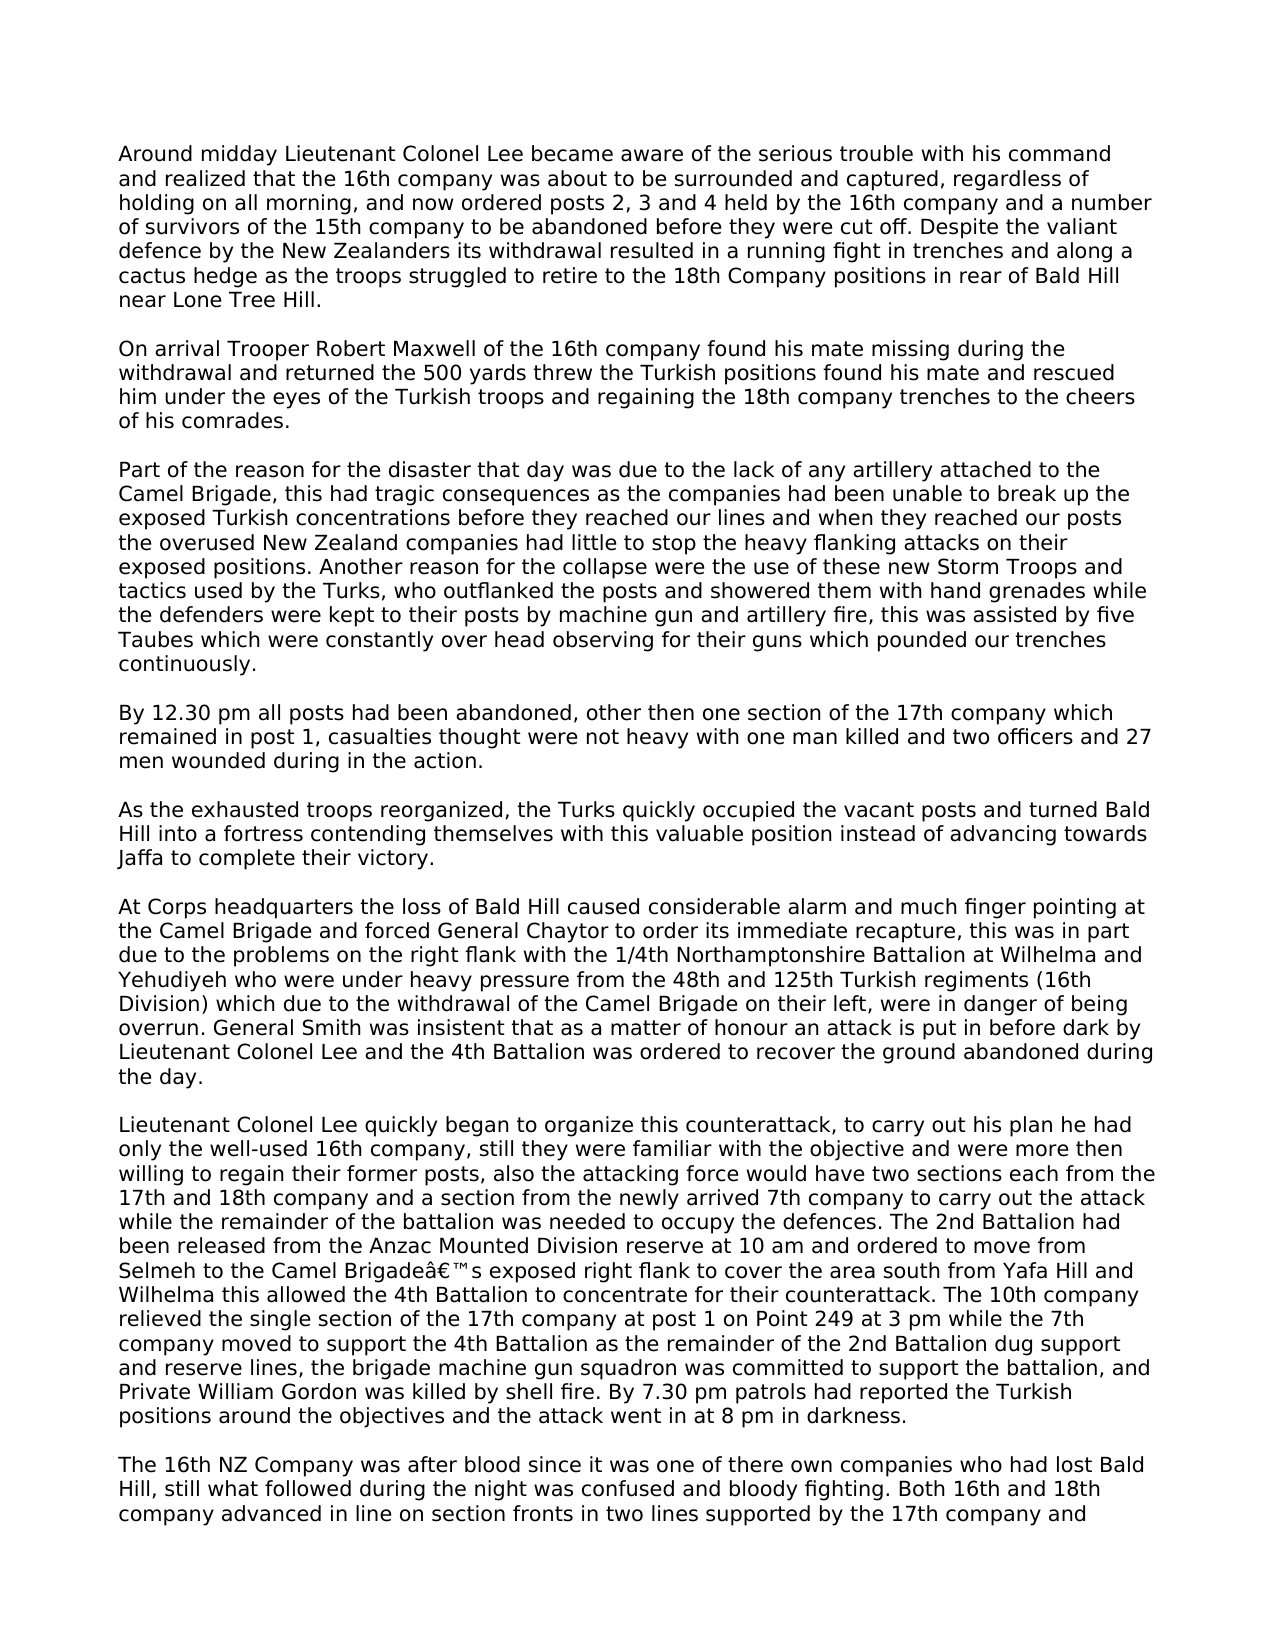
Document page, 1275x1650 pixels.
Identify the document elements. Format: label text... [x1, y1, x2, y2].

text Part of the reason for the disaster that day was due to the lack of any artillery attached to the Camel Brigade, this had tragic consequences as the companies had been unable to break up the exposed Turkish concentrations before they reached our lines and when they reached our posts the overused New Zealand companies had little to stop the heavy flanking attacks on their exposed positions. Another reason for the collapse were the use of these new Storm Troops and tactics used by the Turks, who outflanked the posts and showered them with hand grenades while the defenders were kept to their posts by machine gun and artillery fire, this was assisted by five Taubes which were constantly over head observing for their guns which pounded our trenches continuously. [118, 458, 1157, 676]
text The 16th NZ Company was after blood since it was one of there own companies who had lost Bald Hill, still what followed during the night was confused and bloody fighting. Both 16th and 18th company advanced in line on section fronts in two lines supported by the 17th company and [118, 1453, 1157, 1526]
text As the exhausted troops reorganized, the Turks quickly occupied the vacant posts and turned Bald Hill into a fortress contending themselves with this valuable position instead of advancing towards Jaffa to complete their victory. [118, 798, 1157, 871]
text On arrival Trooper Robert Maxwell of the 16th company found his mate missing during the withdrawal and returned the 500 yards threw the Turkish positions found his mate and rescued him under the eyes of the Turkish troops and regaining the 18th company trenches to the cheers of his comrades. [118, 337, 1157, 434]
text Around midday Lieutenant Colonel Lee became aware of the serious trouble with his command and realized that the 16th company was about to be surrounded and captured, regardless of holding on all morning, and now ordered posts 2, 3 and 4 held by the 16th company and a number of survivors of the 15th company to be abandoned before they were cut off. Despite the valiant defence by the New Zealanders its withdrawal resulted in a running fight in trenches and along a cactus hedge as the troops struggled to retire to the 18th Company positions in rear of Bald Hill near Lone Tree Hill. [118, 142, 1157, 312]
text By 12.30 pm all posts had been abandoned, other then one section of the 17th company which remained in post 1, casualties thought were not heavy with one man killed and two officers and 27 men wounded during in the action. [118, 701, 1157, 773]
text Lieutenant Colonel Lee quickly began to organize this counterattack, to carry out his plan he had only the well-used 16th company, still they were familiar with the objective and were more then willing to regain their former posts, also the attacking force would have two sections each from the 17th and 18th company and a section from the newly arrived 7th company to carry out the attack while the remainder of the battalion was needed to occupy the defences. The 2nd Battalion had been released from the Anzac Mounted Division reserve at 10 am and ordered to move from Selmeh to the Camel Brigadeâ€™s exposed right flank to cover the area south from Yafa Hill and Wilhelma this allowed the 4th Battalion to concentrate for their counterattack. The 10th company relieved the single section of the 17th company at post 1 on Point 249 at 3 pm while the 7th company moved to support the 4th Battalion as the remainder of the 2nd Battalion dug support and reserve lines, the brigade machine gun squadron was committed to support the battalion, and Private William Gordon was killed by shell fire. By 7.30 pm patrols had reported the Turkish positions around the objectives and the attack went in at 8 pm in darkness. [118, 1113, 1157, 1429]
text At Corps headquarters the loss of Bald Hill caused considerable alarm and much finger pointing at the Camel Brigade and forced General Chaytor to order its immediate recapture, this was in part due to the problems on the right flank with the 1/4th Northamptonshire Battalion at Wilhelma and Yehudiyeh who were under heavy pressure from the 48th and 125th Turkish regiments (16th Division) which due to the withdrawal of the Camel Brigade on their left, were in danger of being overrun. General Smith was insistent that as a matter of honour an attack is put in before dark by Lieutenant Colonel Lee and the 4th Battalion was ordered to recover the ground abandoned during the day. [118, 895, 1157, 1089]
